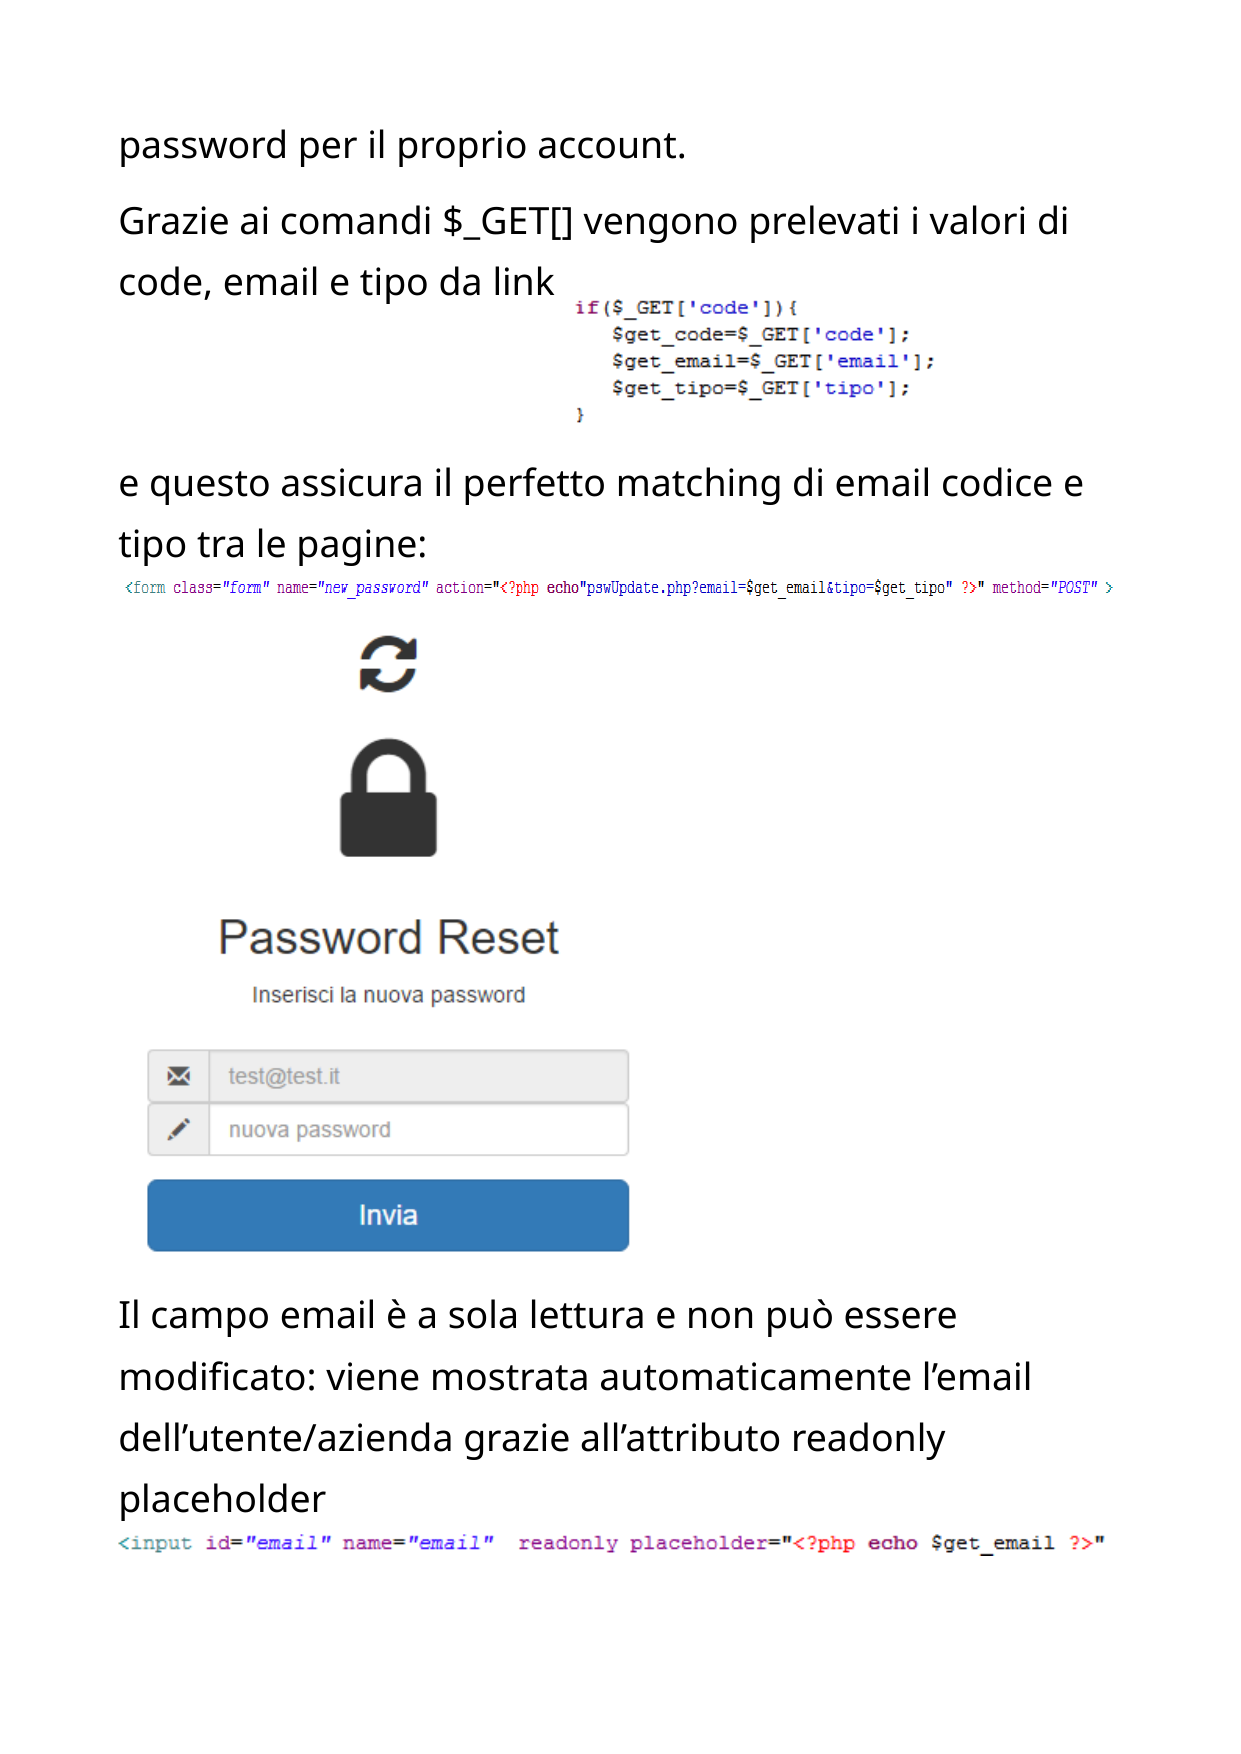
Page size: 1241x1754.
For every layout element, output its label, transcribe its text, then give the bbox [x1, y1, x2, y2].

text Grazie ai comandi $_GET[] vengono prelevati i valori di code, email e tipo da link [118, 194, 1122, 431]
text Il campo email è a sola lettura e non può essere modificato: viene mostrata automaticamente l’email dell’utente/azienda grazie all’attributo readonly placeholder [118, 1288, 1122, 1555]
text password per il proprio account. [118, 118, 1122, 169]
text e questo assicura il perfetto matching di email codice e tipo tra le pagine: [118, 456, 1122, 578]
